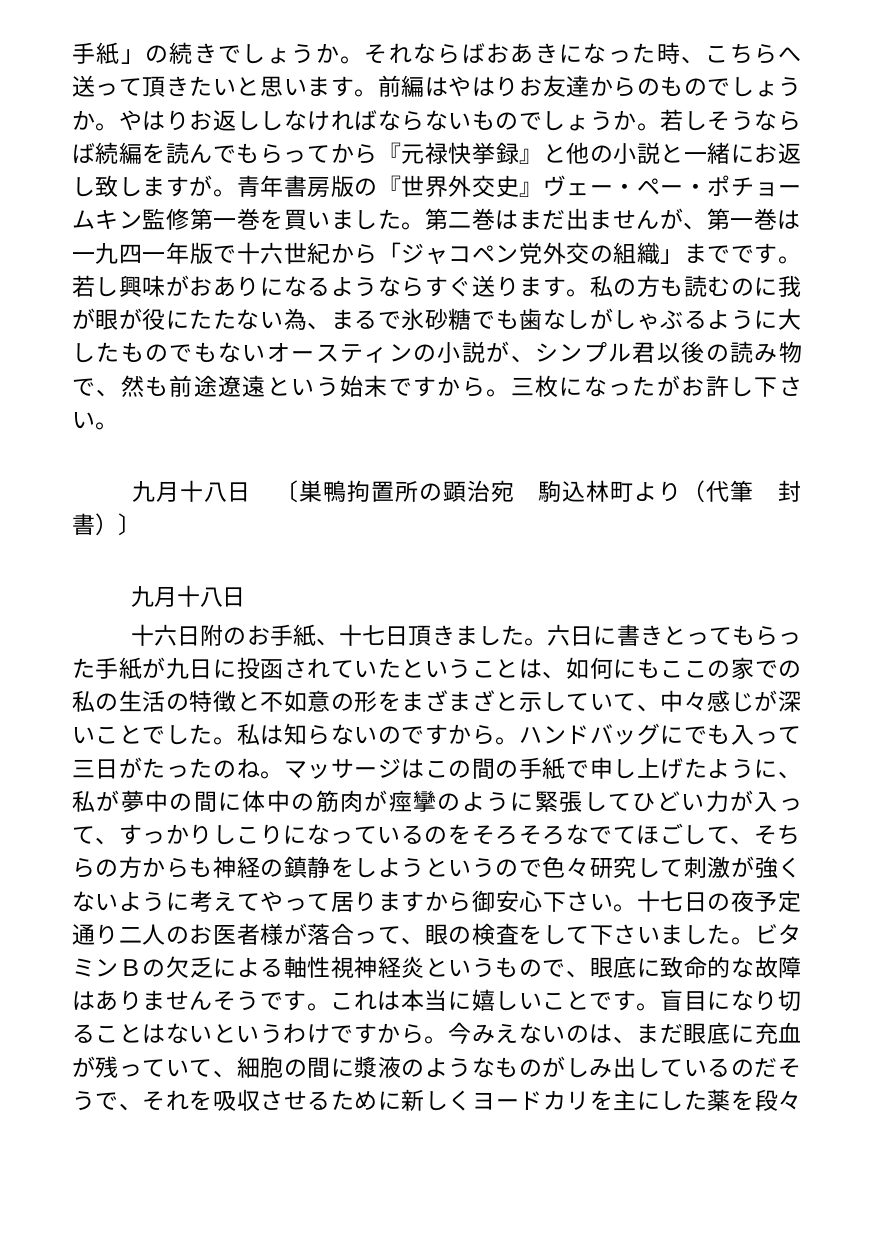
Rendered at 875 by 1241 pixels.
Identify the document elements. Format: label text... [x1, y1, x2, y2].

text 手紙」の続きでしょうか。それならばおあきになった時、こちらへ送って頂きたいと思います。前編はやはりお友達からのものでしょうか。やはりお返ししなければならないものでしょうか。若しそうならば続編を読んでもらってから『元禄快挙録』と他の小説と一緒にお返し致しますが。青年書房版の『世界外交史』ヴェー・ペー・ポチョームキン監修第一巻を買いました。第二巻はまだ出ませんが、第一巻は一九四一年版で十六世紀から「ジャコペン党外交の組織」までです。若し興味がおありになるようならすぐ送ります。私の方も読むのに我が眼が役にたたない為、まるで氷砂糖でも歯なしがしゃぶるように大したものでもないオースティンの小説が、シンプル君以後の読み物で、然も前途遼遠という始末ですから。三枚になったがお許し下さい。 [72, 36, 802, 435]
text 十六日附のお手紙、十七日頂きました。六日に書きとってもらった手紙が九日に投函されていたということは、如何にもここの家での私の生活の特徴と不如意の形をまざまざと示していて、中々感じが深いことでした。私は知らないのですから。ハンドバッグにでも入って三日がたったのね。マッサージはこの間の手紙で申し上げたように、私が夢中の間に体中の筋肉が痙攣のように緊張してひどい力が入って、すっかりしこりになっているのをそろそろなでてほごして、そちらの方からも神経の鎮静をしようというので色々研究して刺激が強くないように考えてやって居りますから御安心下さい。十七日の夜予定通り二人のお医者様が落合って、眼の検査をして下さいました。ビタミンＢの欠乏による軸性視神経炎というもので、眼底に致命的な故障はありませんそうです。これは本当に嬉しいことです。盲目になり切ることはないというわけですから。今みえないのは、まだ眼底に充血が残っていて、細胞の間に漿液のようなものがしみ出しているのだそうで、それを吸収させるために新しくヨードカリを主にした薬を段々 [72, 617, 802, 1116]
text 九月十八日 [72, 578, 802, 612]
text 九月十八日 〔巣鴨拘置所の顕治宛 駒込林町より（代筆 封書）〕 [72, 473, 802, 540]
